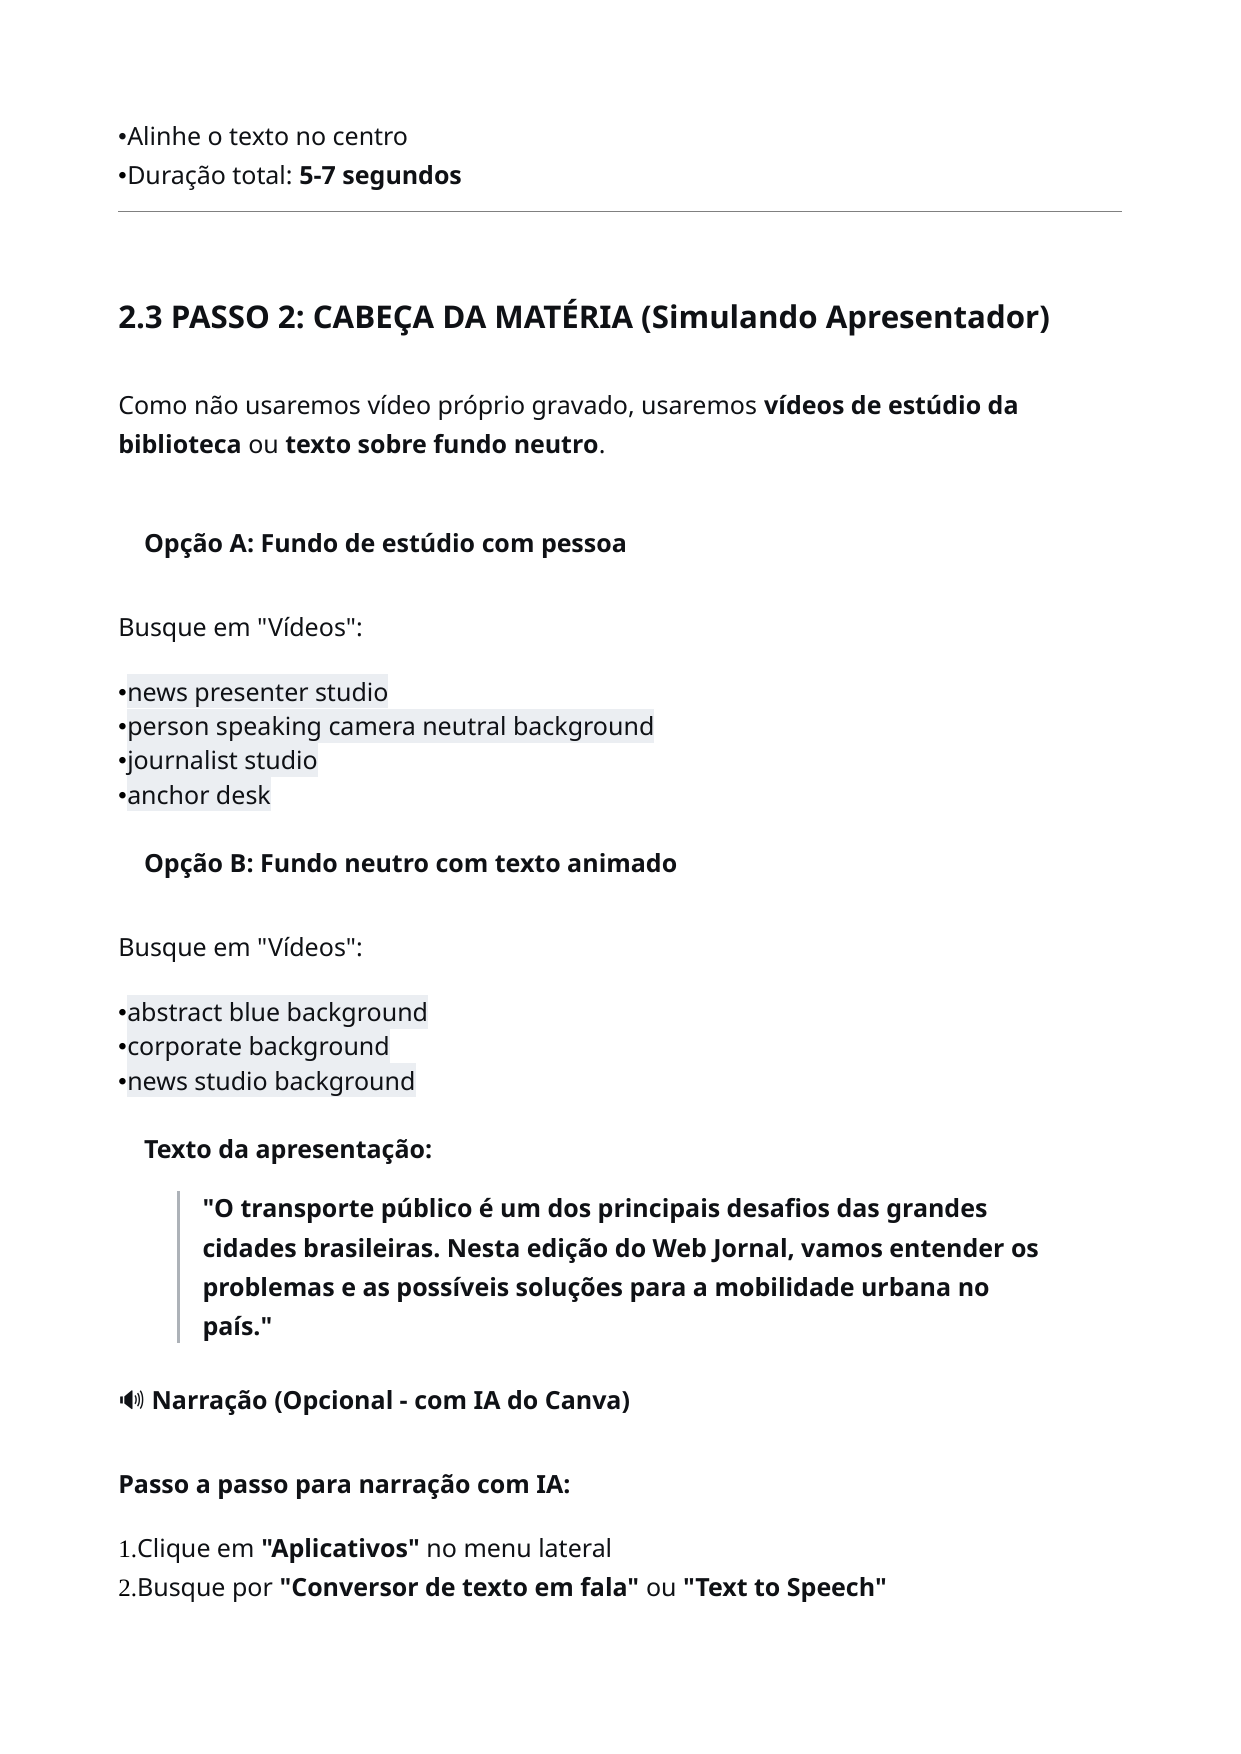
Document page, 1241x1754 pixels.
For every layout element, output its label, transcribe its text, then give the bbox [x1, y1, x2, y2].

list Duração total: 5-7 segundos [118, 157, 1122, 191]
list person speaking camera neutral background [118, 708, 1122, 743]
list corporate background [118, 1029, 1122, 1063]
text Como não usaremos vídeo próprio gravado, usaremos vídeos de estúdio da biblioteca ou texto sobre fundo neutro. [118, 388, 1122, 461]
text Busque em "Vídeos": [118, 930, 1122, 964]
list Alinhe o texto no centro [118, 118, 1122, 152]
text Passo a passo para narração com IA: [118, 1467, 1122, 1501]
subtitle 🎥 Opção A: Fundo de estúdio com pessoa [118, 516, 1122, 560]
list news presenter studio [118, 674, 1122, 708]
text "O transporte público é um dos principais desafios das grandes cidades brasileiras. Nesta edição do Web Jornal, vamos entender os problemas e as possíveis soluções para a mobilidade urbana no país." [180, 1191, 1063, 1343]
subtitle 🔊 Narração (Opcional - com IA do Canva) [118, 1373, 1122, 1417]
list abstract blue background [118, 994, 1122, 1029]
subtitle 📝 Texto da apresentação: [118, 1122, 1122, 1166]
list Clique em "Aplicativos" no menu lateral [118, 1531, 1122, 1565]
list journalist studio [118, 743, 1122, 777]
list Busque por "Conversor de texto em fala" ou "Text to Speech" [118, 1570, 1122, 1604]
subtitle 2.3 PASSO 2: CABEÇA DA MATÉRIA (Simulando Apresentador) [118, 291, 1122, 338]
subtitle 🎥 Opção B: Fundo neutro com texto animado [118, 836, 1122, 880]
text Busque em "Vídeos": [118, 610, 1122, 644]
list news studio background [118, 1063, 1122, 1097]
list anchor desk [118, 777, 1122, 811]
